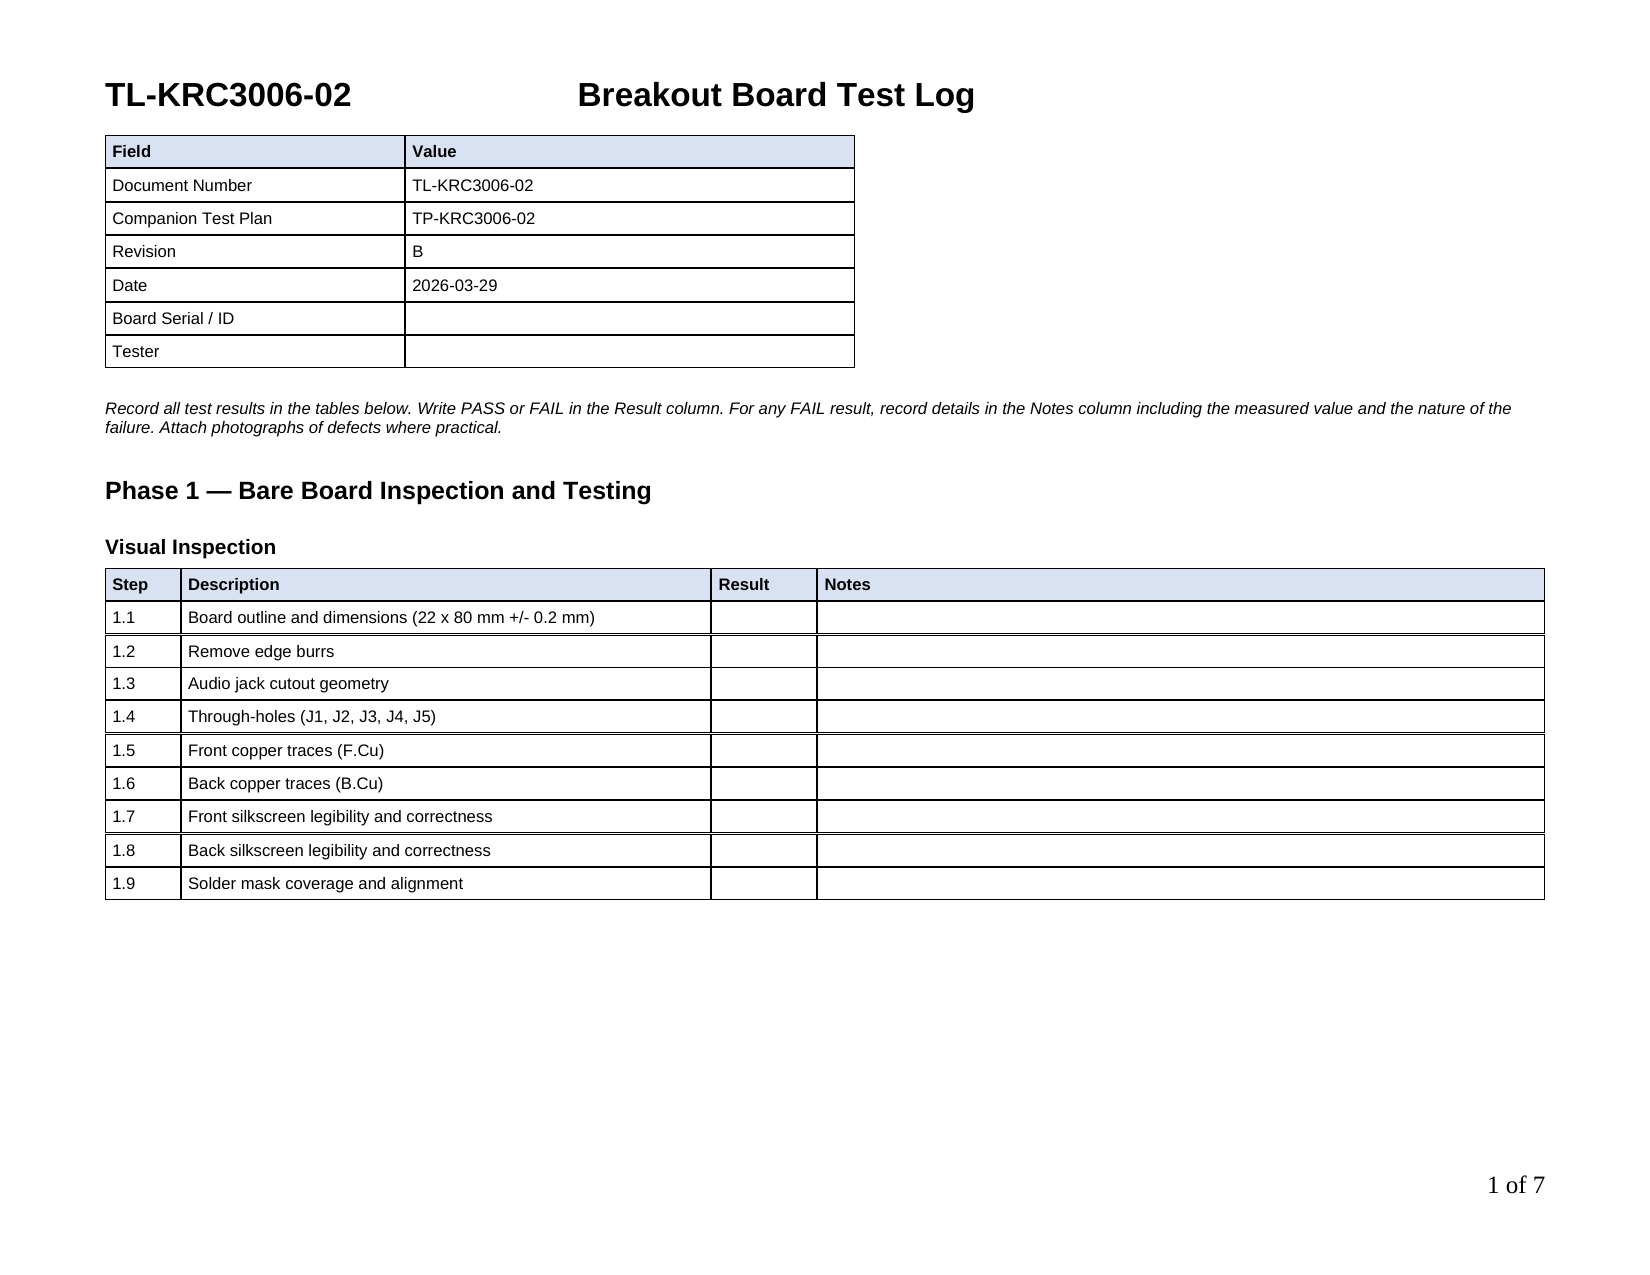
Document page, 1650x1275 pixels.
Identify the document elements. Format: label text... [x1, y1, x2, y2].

text Record all test results in the tables below. Write PASS or FAIL in the Result column. For any FAIL result, record details in the Notes column including the measured value and the nature of the failure. Attach photographs of defects where practical. [105, 399, 1545, 437]
table_cell [712, 668, 816, 699]
table_cell [712, 868, 816, 899]
table_cell 1.1 [106, 602, 180, 633]
table_cell [712, 701, 816, 732]
table_cell Date [106, 269, 404, 301]
table_header Field [106, 136, 404, 167]
table_cell Front copper traces (F.Cu) [182, 735, 710, 766]
table_cell [818, 735, 1544, 766]
text Phase 1 — Bare Board Inspection and Testing [105, 476, 1545, 505]
table_cell [818, 701, 1544, 732]
table_cell Audio jack cutout geometry [182, 668, 710, 699]
table_cell [712, 768, 816, 799]
table_cell [818, 668, 1544, 699]
table_header Step [106, 569, 180, 600]
table_cell B [406, 236, 854, 267]
table_header Description [182, 569, 710, 600]
table_cell Companion Test Plan [106, 203, 404, 234]
table_cell 1.8 [106, 835, 180, 866]
table_cell Through-holes (J1, J2, J3, J4, J5) [182, 701, 710, 732]
table_cell [712, 636, 816, 667]
table_cell Back copper traces (B.Cu) [182, 768, 710, 799]
table_cell [818, 636, 1544, 667]
table_cell 1.5 [106, 735, 180, 766]
table_header Result [712, 569, 816, 600]
table_cell [712, 835, 816, 866]
table_cell [712, 735, 816, 766]
table_cell TP-KRC3006-02 [406, 203, 854, 234]
table_cell [712, 801, 816, 832]
table_cell Tester [106, 336, 404, 367]
table_cell Board Serial / ID [106, 303, 404, 334]
table_cell 1.9 [106, 868, 180, 899]
table_cell [818, 868, 1544, 899]
table_cell [818, 801, 1544, 832]
table_cell Back silkscreen legibility and correctness [182, 835, 710, 866]
table_cell [818, 602, 1544, 633]
table_cell 1.6 [106, 768, 180, 799]
table_cell 2026-03-29 [406, 269, 854, 301]
table_cell [406, 303, 854, 334]
table_cell 1.4 [106, 701, 180, 732]
table_cell [712, 602, 816, 633]
table_cell Board outline and dimensions (22 x 80 mm +/- 0.2 mm) [182, 602, 710, 633]
table_header Value [406, 136, 854, 167]
table_cell Document Number [106, 169, 404, 201]
table_cell [818, 768, 1544, 799]
table_cell TL-KRC3006-02 [406, 169, 854, 201]
table_cell Front silkscreen legibility and correctness [182, 801, 710, 832]
table_cell 1.2 [106, 636, 180, 667]
table_cell Revision [106, 236, 404, 267]
table_cell 1.3 [106, 668, 180, 699]
table_header Notes [818, 569, 1544, 600]
table_cell Solder mask coverage and alignment [182, 868, 710, 899]
table_cell [406, 336, 854, 367]
table_cell Remove edge burrs [182, 636, 710, 667]
table_cell [818, 835, 1544, 866]
text Visual Inspection [105, 535, 1545, 559]
table_cell 1.7 [106, 801, 180, 832]
